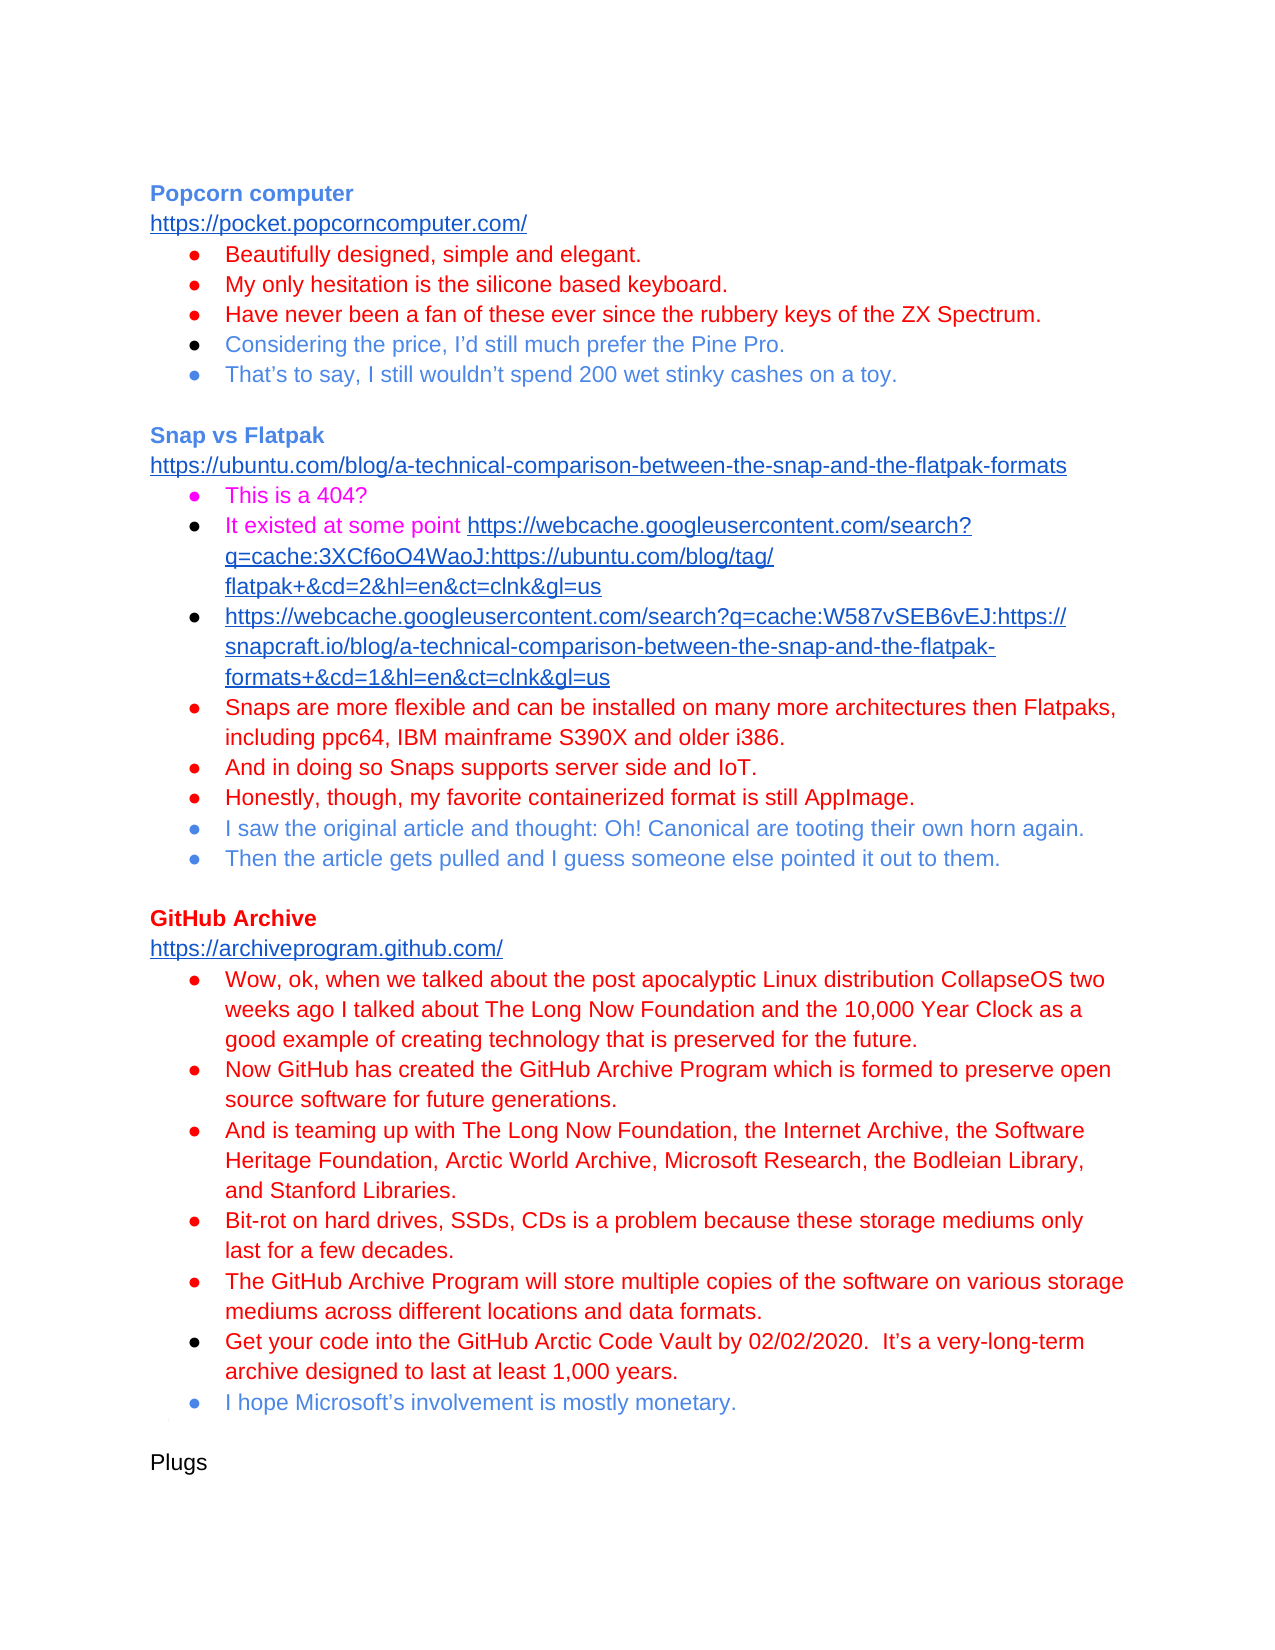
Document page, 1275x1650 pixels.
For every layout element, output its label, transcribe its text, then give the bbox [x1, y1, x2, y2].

text Plugs [150, 1449, 1125, 1475]
text Popcorn computer [150, 180, 1125, 207]
list Snaps are more flexible and can be installed on many more architectures then Flatpaks, including ppc64, IBM mainframe S390X and older i386. [187, 694, 1125, 750]
list I saw the original article and thought: Oh! Canonical are tooting their own horn again. [187, 814, 1125, 841]
list That’s to say, I still wouldn’t spend 200 wet stinky cashes on a toy. [187, 361, 1125, 388]
list It existed at some point https://webcache.googleusercontent.com/search?q=cache:3XCf6oO4WaoJ:https://ubuntu.com/blog/tag/flatpak+&cd=2&hl=en&ct=clnk&gl=us [187, 512, 1125, 599]
list Then the article gets pulled and I guess someone else pointed it out to them. [187, 845, 1125, 871]
text GitHub Archive [150, 905, 1125, 932]
list Have never been a fan of these ever since the rubbery keys of the ZX Spectrum. [187, 301, 1125, 327]
list Considering the price, I’d still much prefer the Pine Pro. [187, 331, 1125, 358]
list The GitHub Archive Program will store multiple copies of the software on various storage mediums across different locations and data formats. [187, 1268, 1125, 1324]
text https://archiveprogram.github.com/ [150, 935, 1125, 962]
list And in doing so Snaps supports server side and IoT. [187, 754, 1125, 781]
text https://pocket.popcorncomputer.com/ [150, 210, 1125, 237]
list Wow, ok, when we talked about the post apocalyptic Linux distribution CollapseOS two weeks ago I talked about The Long Now Foundation and the 10,000 Year Clock as a good example of creating technology that is preserved for the future. [187, 966, 1125, 1052]
list My only hesitation is the silicone based keyboard. [187, 271, 1125, 297]
list Beautifully designed, simple and elegant. [187, 241, 1125, 267]
list https://webcache.googleusercontent.com/search?q=cache:W587vSEB6vEJ:https://snapcraft.io/blog/a-technical-comparison-between-the-snap-and-the-flatpak-formats+&cd=1&hl=en&ct=clnk&gl=us [187, 603, 1125, 690]
text https://ubuntu.com/blog/a-technical-comparison-between-the-snap-and-the-flatpak-formats [150, 452, 1125, 478]
text Snap vs Flatpak [150, 422, 1125, 448]
list Get your code into the GitHub Arctic Code Vault by 02/02/2020. It’s a very-long-term archive designed to last at least 1,000 years. [187, 1328, 1125, 1385]
list Now GitHub has created the GitHub Archive Program which is formed to preserve open source software for future generations. [187, 1056, 1125, 1113]
list This is a 404? [187, 482, 1125, 509]
list And is teaming up with The Long Now Foundation, the Internet Archive, the Software Heritage Foundation, Arctic World Archive, Microsoft Research, the Bodleian Library, and Stanford Libraries. [187, 1117, 1125, 1203]
list Honestly, though, my favorite containerized format is still AppImage. [187, 784, 1125, 811]
list Bit-rot on hard drives, SSDs, CDs is a problem because these storage mediums only last for a few decades. [187, 1207, 1125, 1264]
list I hope Microsoft’s involvement is mostly monetary. [187, 1388, 1125, 1415]
